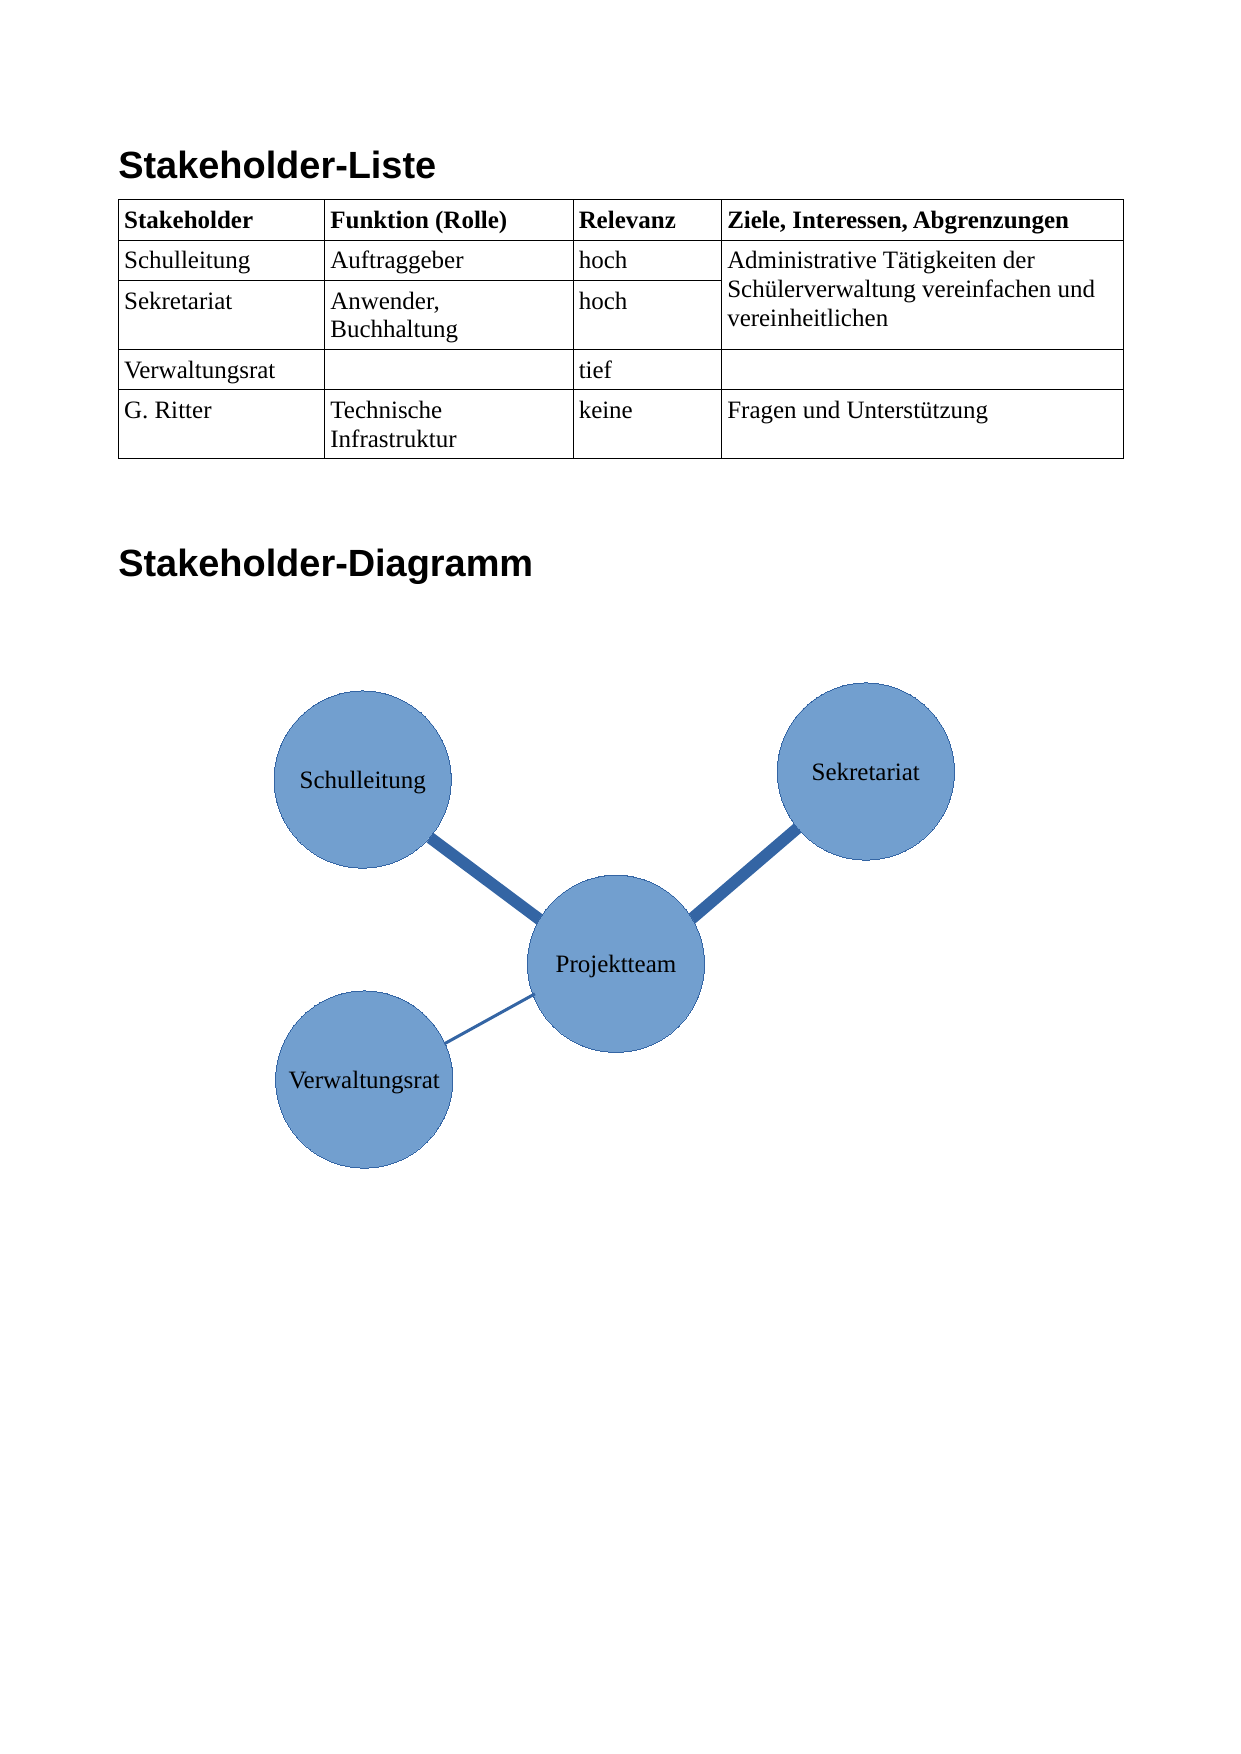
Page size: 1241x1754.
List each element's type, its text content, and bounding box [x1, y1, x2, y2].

table_cell [722, 350, 1123, 389]
table_cell Sekretariat [119, 281, 324, 349]
table_cell Fragen und Unterstützung [722, 390, 1123, 458]
table_cell Schulleitung [119, 241, 324, 280]
table_cell hoch [574, 281, 721, 349]
table_header Funktion (Rolle) [325, 200, 573, 239]
table_cell keine [574, 390, 721, 458]
table_cell tief [574, 350, 721, 389]
table_cell G. Ritter [119, 390, 324, 458]
table_header Relevanz [574, 200, 721, 239]
table_cell Auftraggeber [325, 241, 573, 280]
table_header Stakeholder [119, 200, 324, 239]
subtitle Stakeholder-Liste [118, 143, 1122, 187]
table_cell [325, 350, 573, 389]
table_cell Administrative Tätigkeiten der Schülerverwaltung vereinfachen und vereinheitlichen [722, 241, 1123, 349]
table_cell Technische Infrastruktur [325, 390, 573, 458]
table_header Ziele, Interessen, Abgrenzungen [722, 200, 1123, 239]
table_cell hoch [574, 241, 721, 280]
table_cell Anwender, Buchhaltung [325, 281, 573, 349]
subtitle Stakeholder-Diagramm [118, 541, 1122, 584]
table_cell Verwaltungsrat [119, 350, 324, 389]
